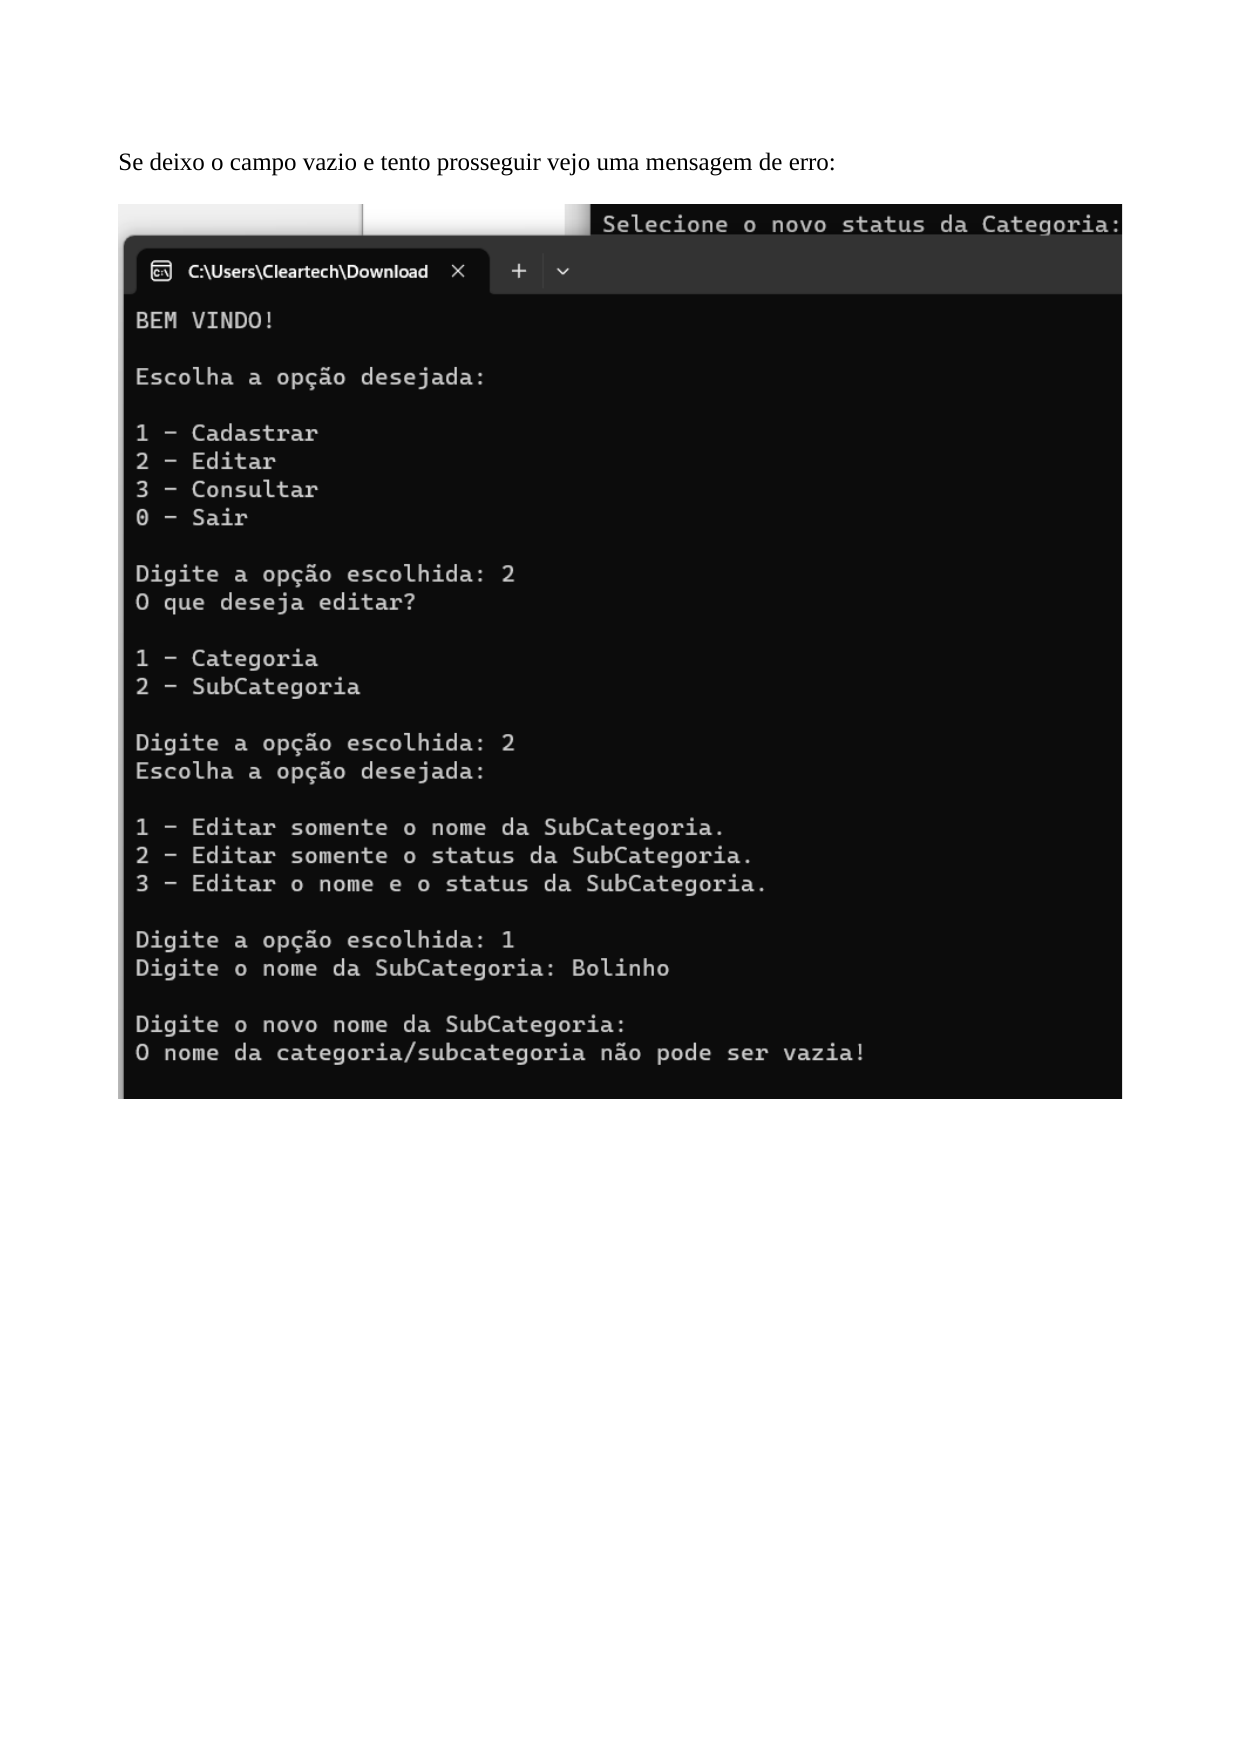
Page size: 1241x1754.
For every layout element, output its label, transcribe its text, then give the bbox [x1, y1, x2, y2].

picture [118, 204, 1123, 1099]
text Se deixo o campo vazio e tento prosseguir vejo uma mensagem de erro: [118, 147, 1122, 176]
